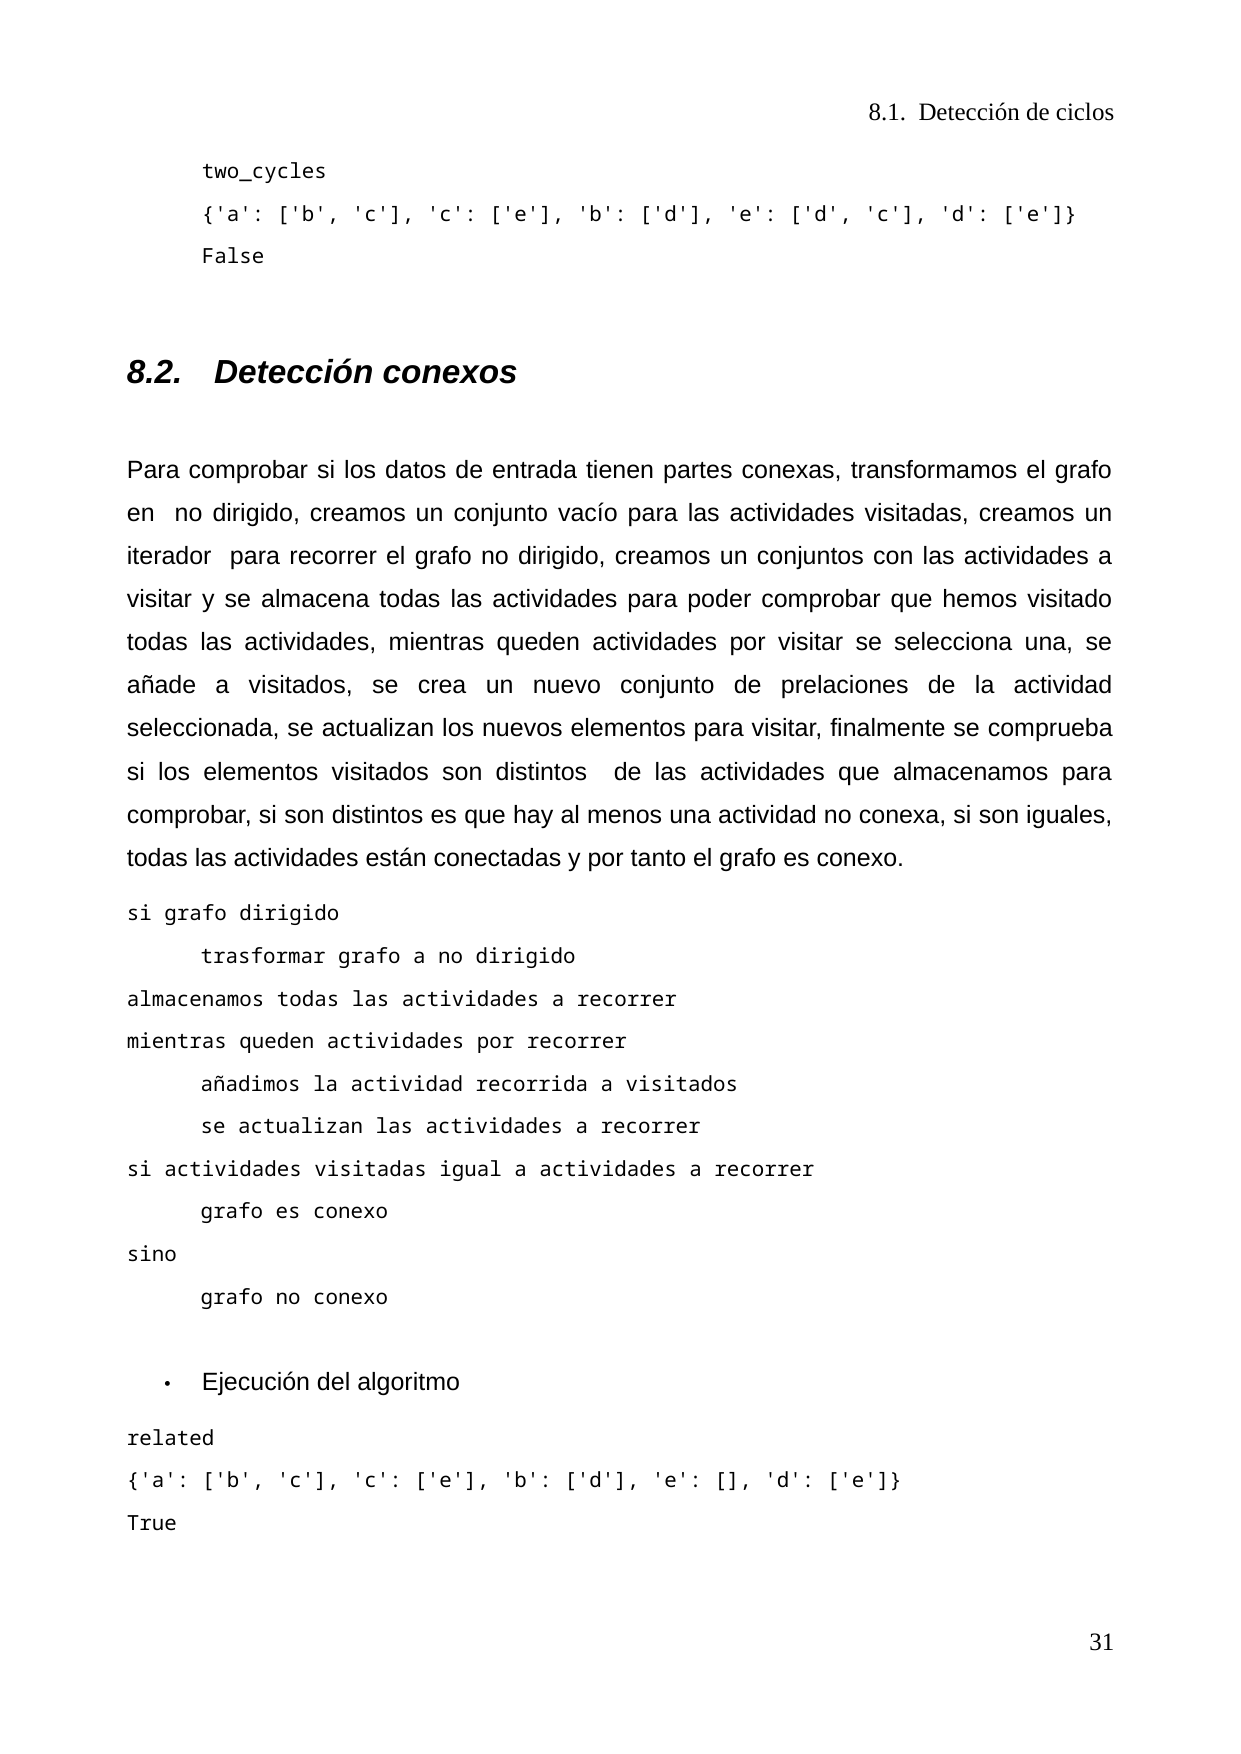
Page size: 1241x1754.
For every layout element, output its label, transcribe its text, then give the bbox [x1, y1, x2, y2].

text grafo no conexo [127, 1282, 1114, 1310]
list two_cycles [164, 156, 1114, 185]
text {'a': ['b', 'c'], 'c': ['e'], 'b': ['d'], 'e': [], 'd': ['e']} [127, 1465, 1114, 1494]
text mientras queden actividades por recorrer [127, 1026, 1114, 1055]
text grafo es conexo [127, 1197, 1114, 1225]
list {'a': ['b', 'c'], 'c': ['e'], 'b': ['d'], 'e': ['d', 'c'], 'd': ['e']} [164, 199, 1114, 227]
text añadimos la actividad recorrida a visitados [127, 1069, 1114, 1097]
text True [127, 1508, 1114, 1536]
text related [127, 1423, 1114, 1451]
subtitle Detección conexos [127, 352, 1114, 390]
text Para comprobar si los datos de entrada tienen partes conexas, transformamos el grafo en no dirigido, creamos un conjunto vacío para las actividades visitadas, creamos un iterador para recorrer el grafo no dirigido, creamos un conjuntos con las actividades a visitar y se almacena todas las actividades para poder comprobar que hemos visitado todas las actividades, mientras queden actividades por visitar se selecciona una, se añade a visitados, se crea un nuevo conjunto de prelaciones de la actividad seleccionada, se actualizan los nuevos elementos para visitar, finalmente se comprueba si los elementos visitados son distintos de las actividades que almacenamos para comprobar, si son distintos es que hay al menos una actividad no conexa, si son iguales, todas las actividades están conectadas y por tanto el grafo es conexo. [127, 455, 1114, 872]
text si actividades visitadas igual a actividades a recorrer [127, 1154, 1114, 1182]
list False [164, 241, 1114, 270]
text sino [127, 1239, 1114, 1268]
text se actualizan las actividades a recorrer [127, 1111, 1114, 1140]
text trasformar grafo a no dirigido [127, 941, 1114, 969]
text si grafo dirigido [127, 898, 1114, 927]
list Ejecución del algoritmo [164, 1367, 1114, 1396]
text almacenamos todas las actividades a recorrer [127, 984, 1114, 1012]
